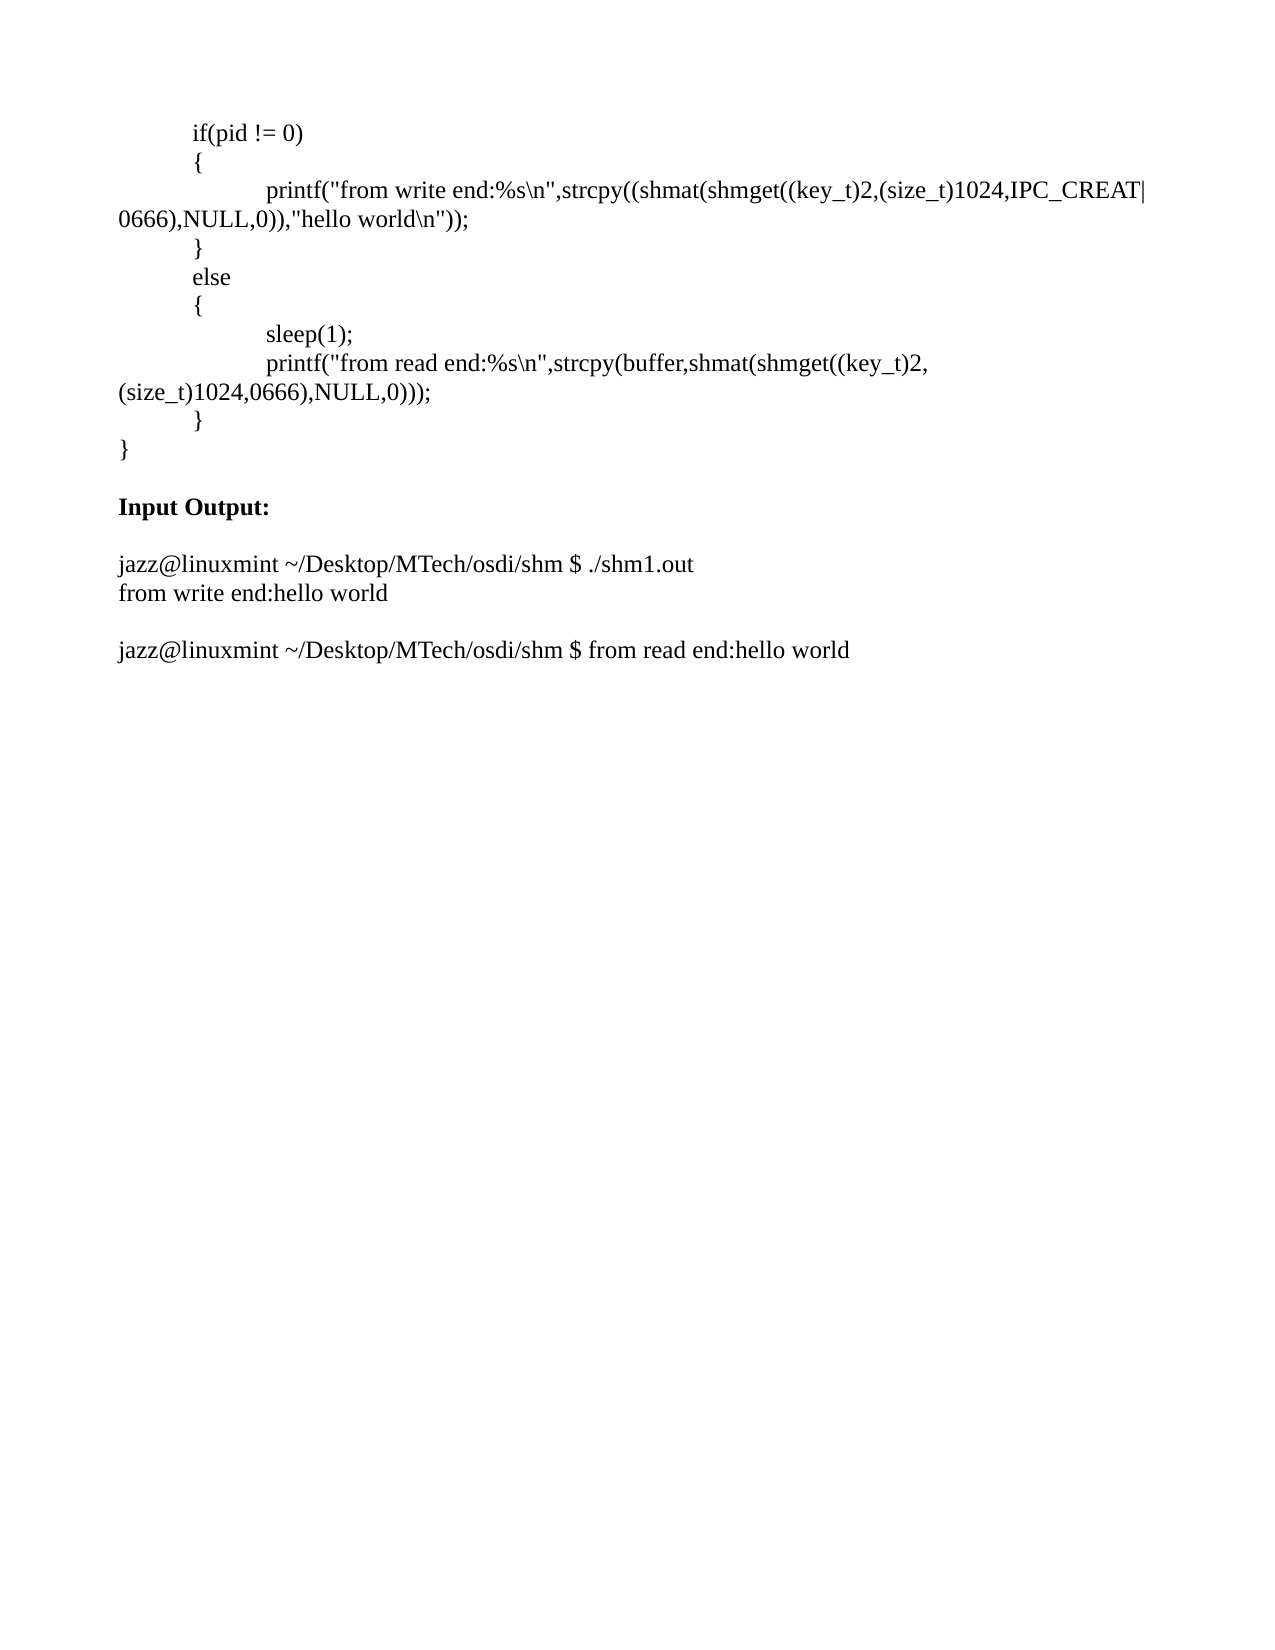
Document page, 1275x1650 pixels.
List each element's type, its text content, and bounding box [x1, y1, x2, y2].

text } [118, 406, 1157, 434]
text { [118, 147, 1157, 176]
text printf("from read end:%s\n",strcpy(buffer,shmat(shmget((key_t)2,(size_t)1024,0666),NULL,0))); [118, 348, 1157, 406]
text jazz@linuxmint ~/Desktop/MTech/osdi/shm $ ./shm1.out [118, 549, 1157, 578]
text sleep(1); [118, 319, 1157, 348]
text if(pid != 0) [118, 118, 1157, 147]
text } [118, 233, 1157, 262]
text } [118, 434, 1157, 463]
text Input Output: [118, 492, 1157, 521]
text printf("from write end:%s\n",strcpy((shmat(shmget((key_t)2,(size_t)1024,IPC_CREAT|0666),NULL,0)),"hello world\n")); [118, 176, 1157, 233]
text else [118, 262, 1157, 291]
text jazz@linuxmint ~/Desktop/MTech/osdi/shm $ from read end:hello world [118, 636, 1157, 664]
text from write end:hello world [118, 578, 1157, 607]
text { [118, 291, 1157, 319]
